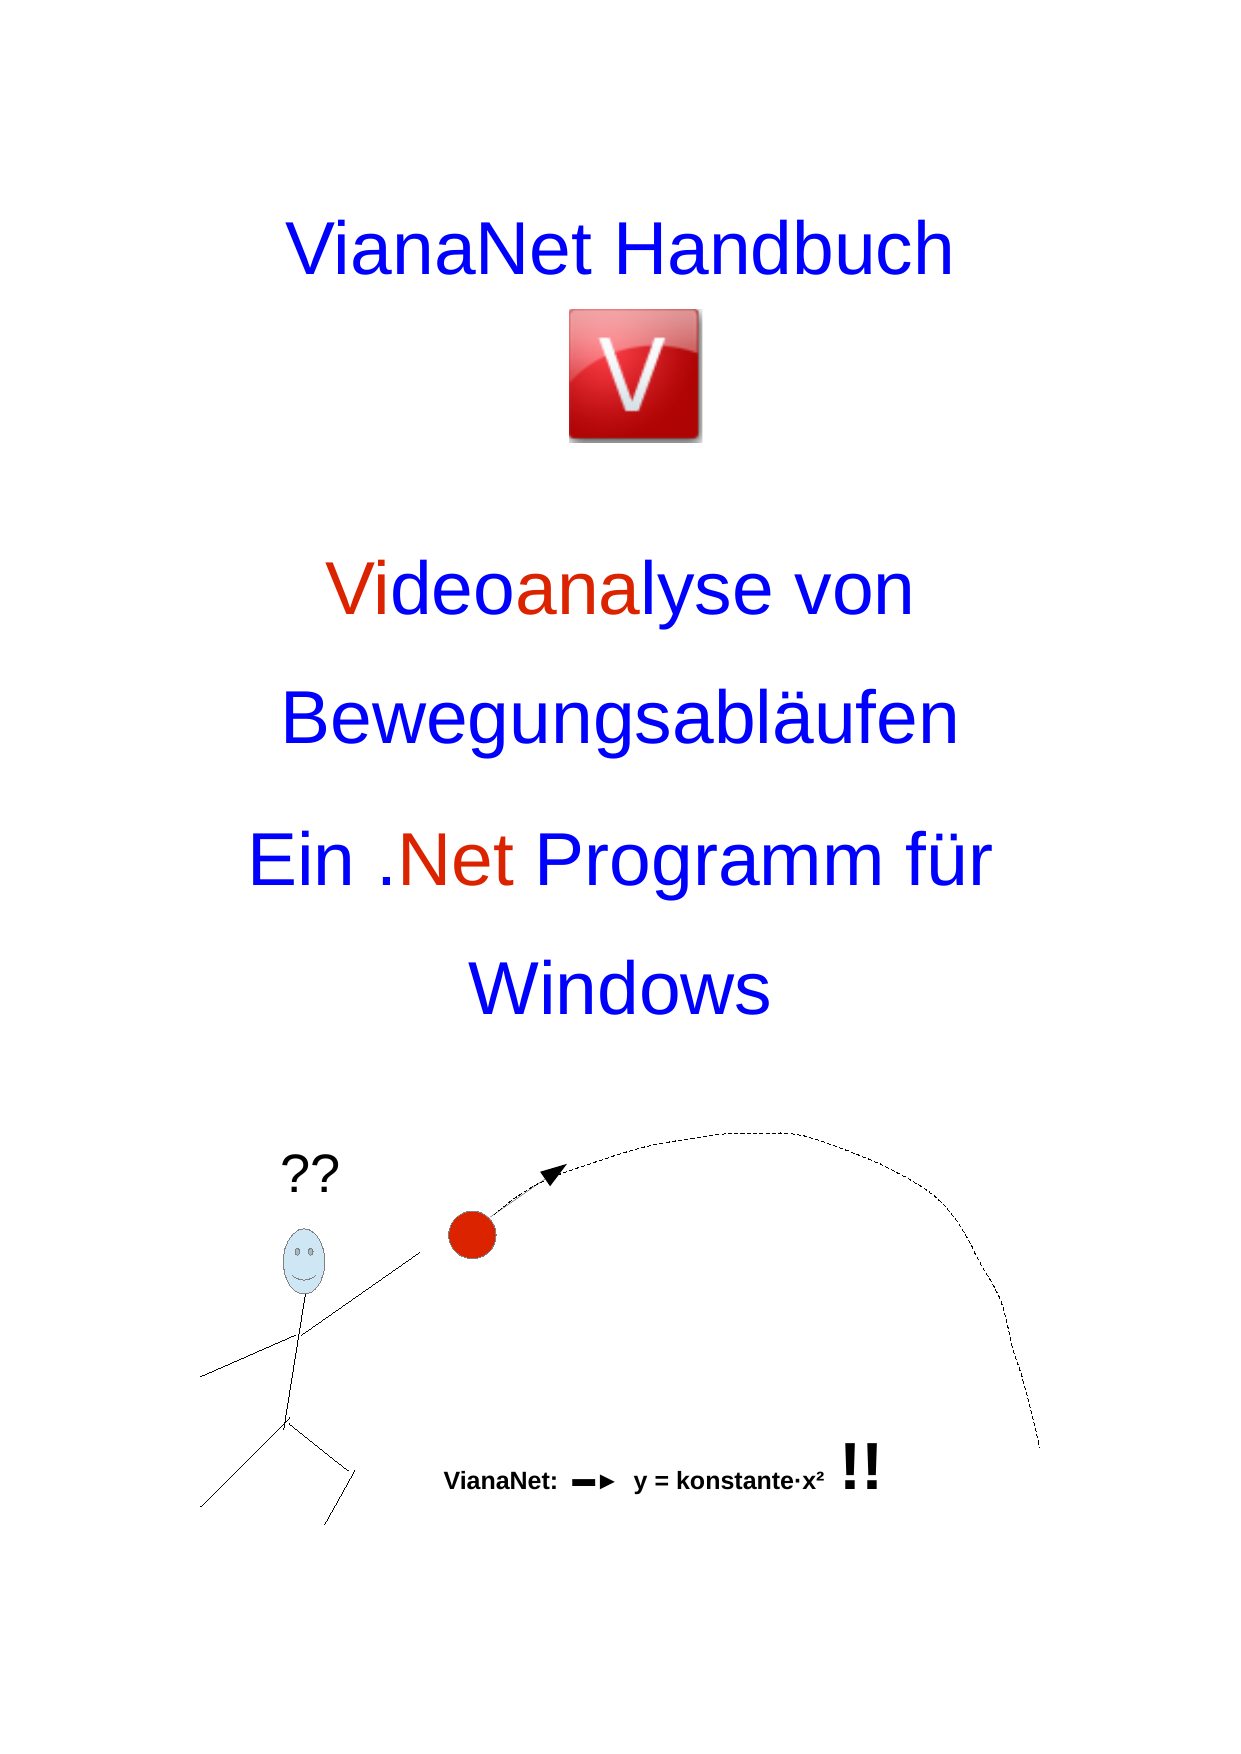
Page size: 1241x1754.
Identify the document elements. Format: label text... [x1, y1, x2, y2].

text Ein .Net Programm für Windows [118, 815, 1122, 1031]
text Videoanalyse von Bewegungsabläufen [118, 544, 1122, 759]
text VianaNet Handbuch [118, 204, 1122, 291]
picture [569, 309, 703, 443]
